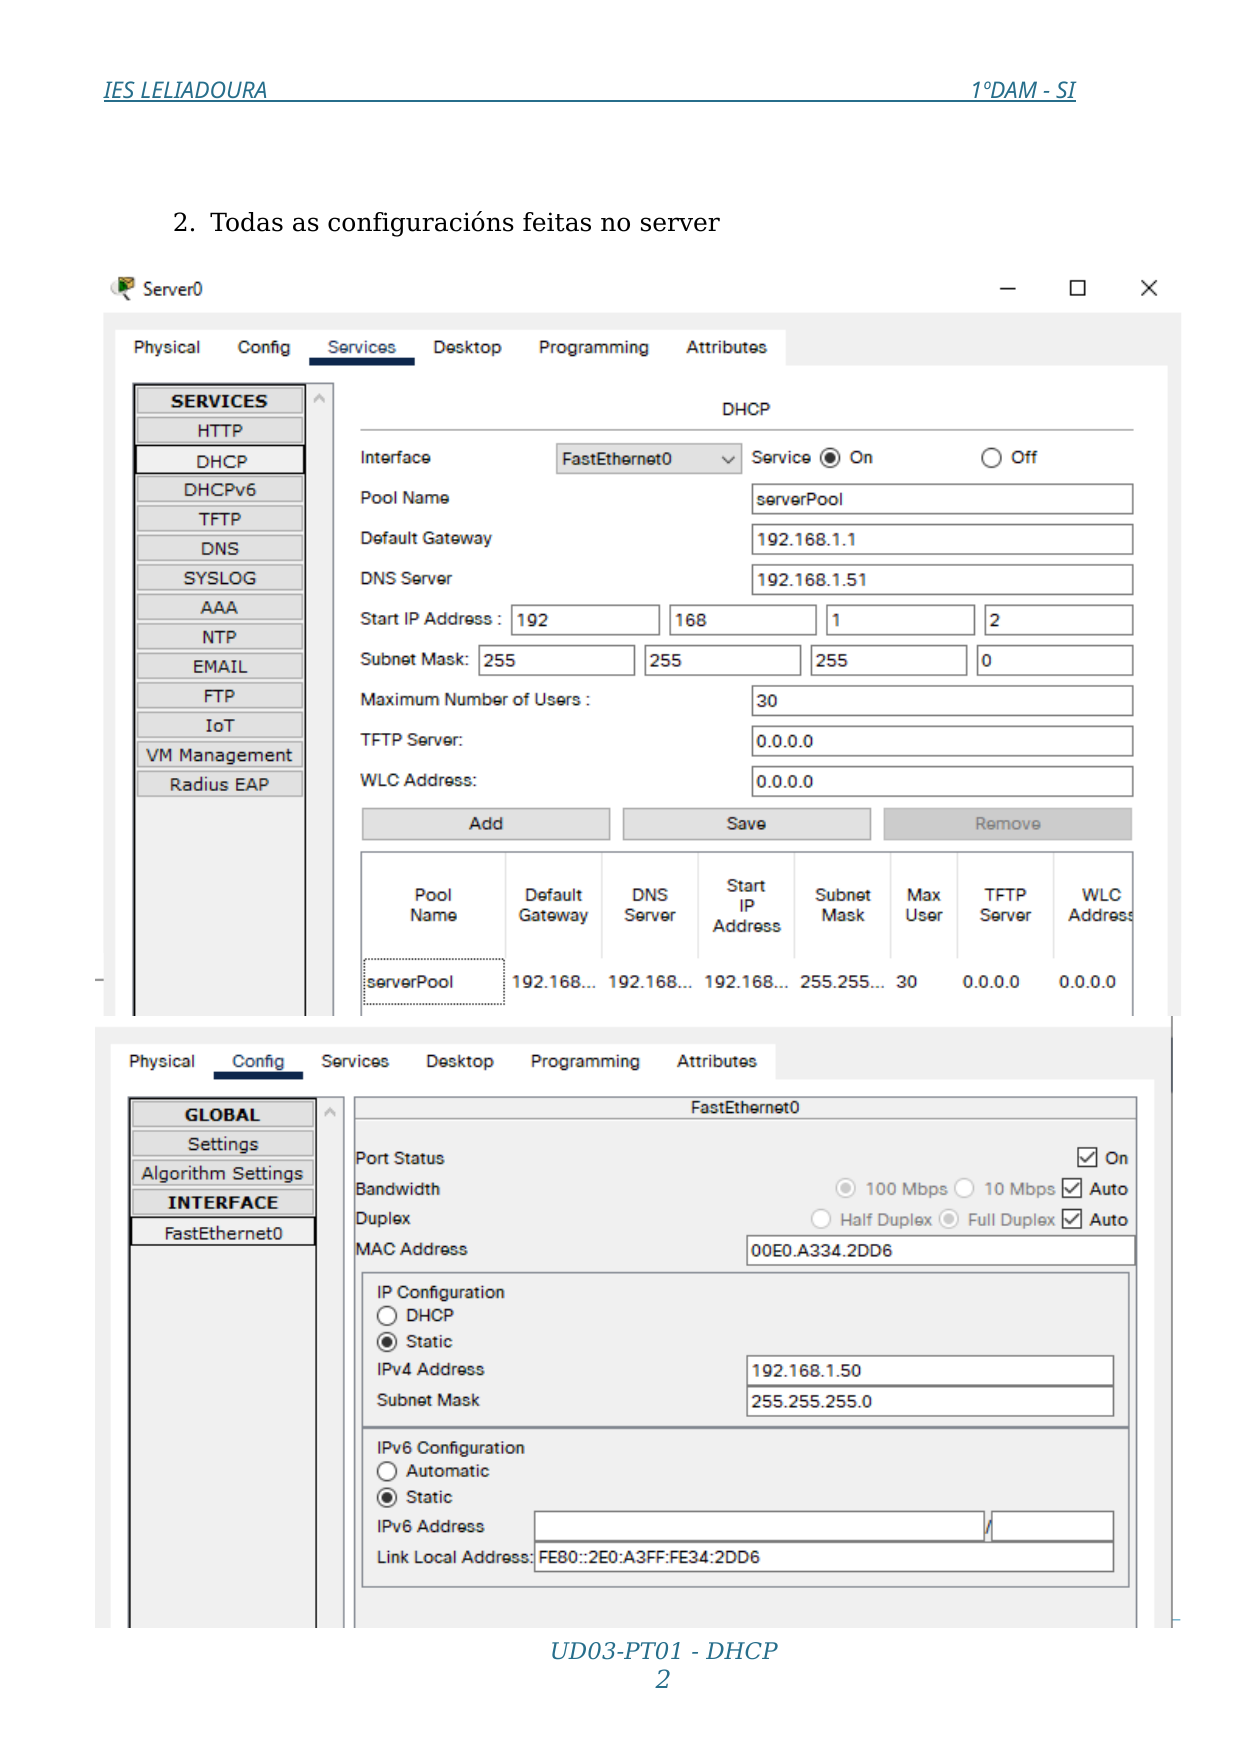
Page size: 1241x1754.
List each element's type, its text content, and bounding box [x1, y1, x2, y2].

picture [95, 268, 1182, 1628]
list Todas as configuracións feitas no server [173, 208, 1181, 237]
